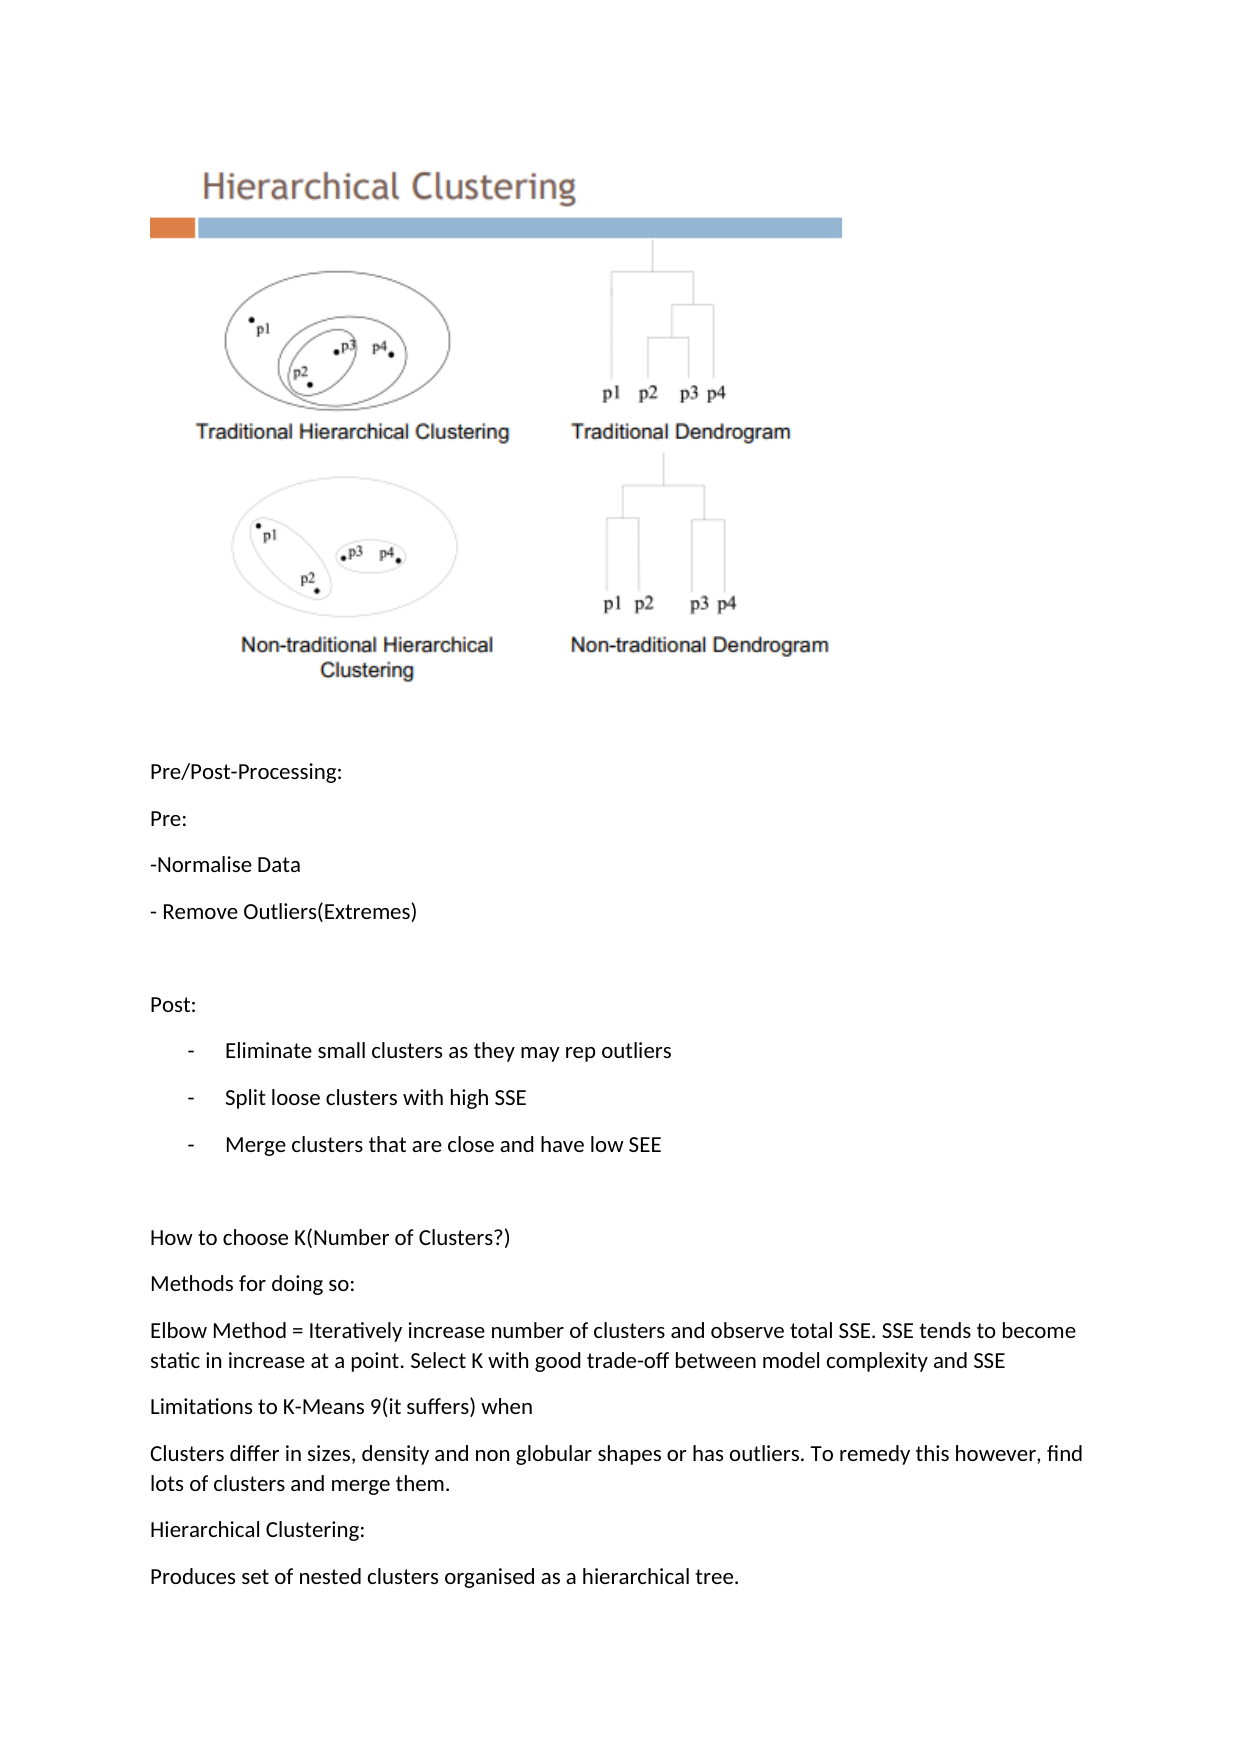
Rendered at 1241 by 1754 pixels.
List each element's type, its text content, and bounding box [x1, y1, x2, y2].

text Limitations to K-Means 9(it suffers) when [150, 1392, 1090, 1421]
text Clusters differ in sizes, density and non globular shapes or has outliers. To remedy this however, find lots of clusters and merge them. [150, 1439, 1090, 1497]
list Eliminate small clusters as they may rep outliers [187, 1037, 1090, 1065]
text -Normalise Data [150, 850, 1090, 878]
text - Remove Outliers(Extremes) [150, 897, 1090, 925]
text Methods for doing so: [150, 1269, 1090, 1297]
list Split loose clusters with high SSE [187, 1083, 1090, 1111]
list Merge clusters that are close and have low SEE [187, 1130, 1090, 1158]
text Hierarchical Clustering: [150, 1516, 1090, 1543]
text Produces set of nested clusters organised as a hierarchical tree. [150, 1562, 1090, 1590]
text Pre/Post-Processing: [150, 757, 1090, 785]
text Pre: [150, 804, 1090, 832]
text Post: [150, 990, 1090, 1018]
text Elbow Method = Iteratively increase number of clusters and observe total SSE. SSE tends to become static in increase at a point. Select K with good trade-off between model complexity and SSE [150, 1316, 1090, 1374]
text How to choose K(Number of Clusters?) [150, 1223, 1090, 1251]
